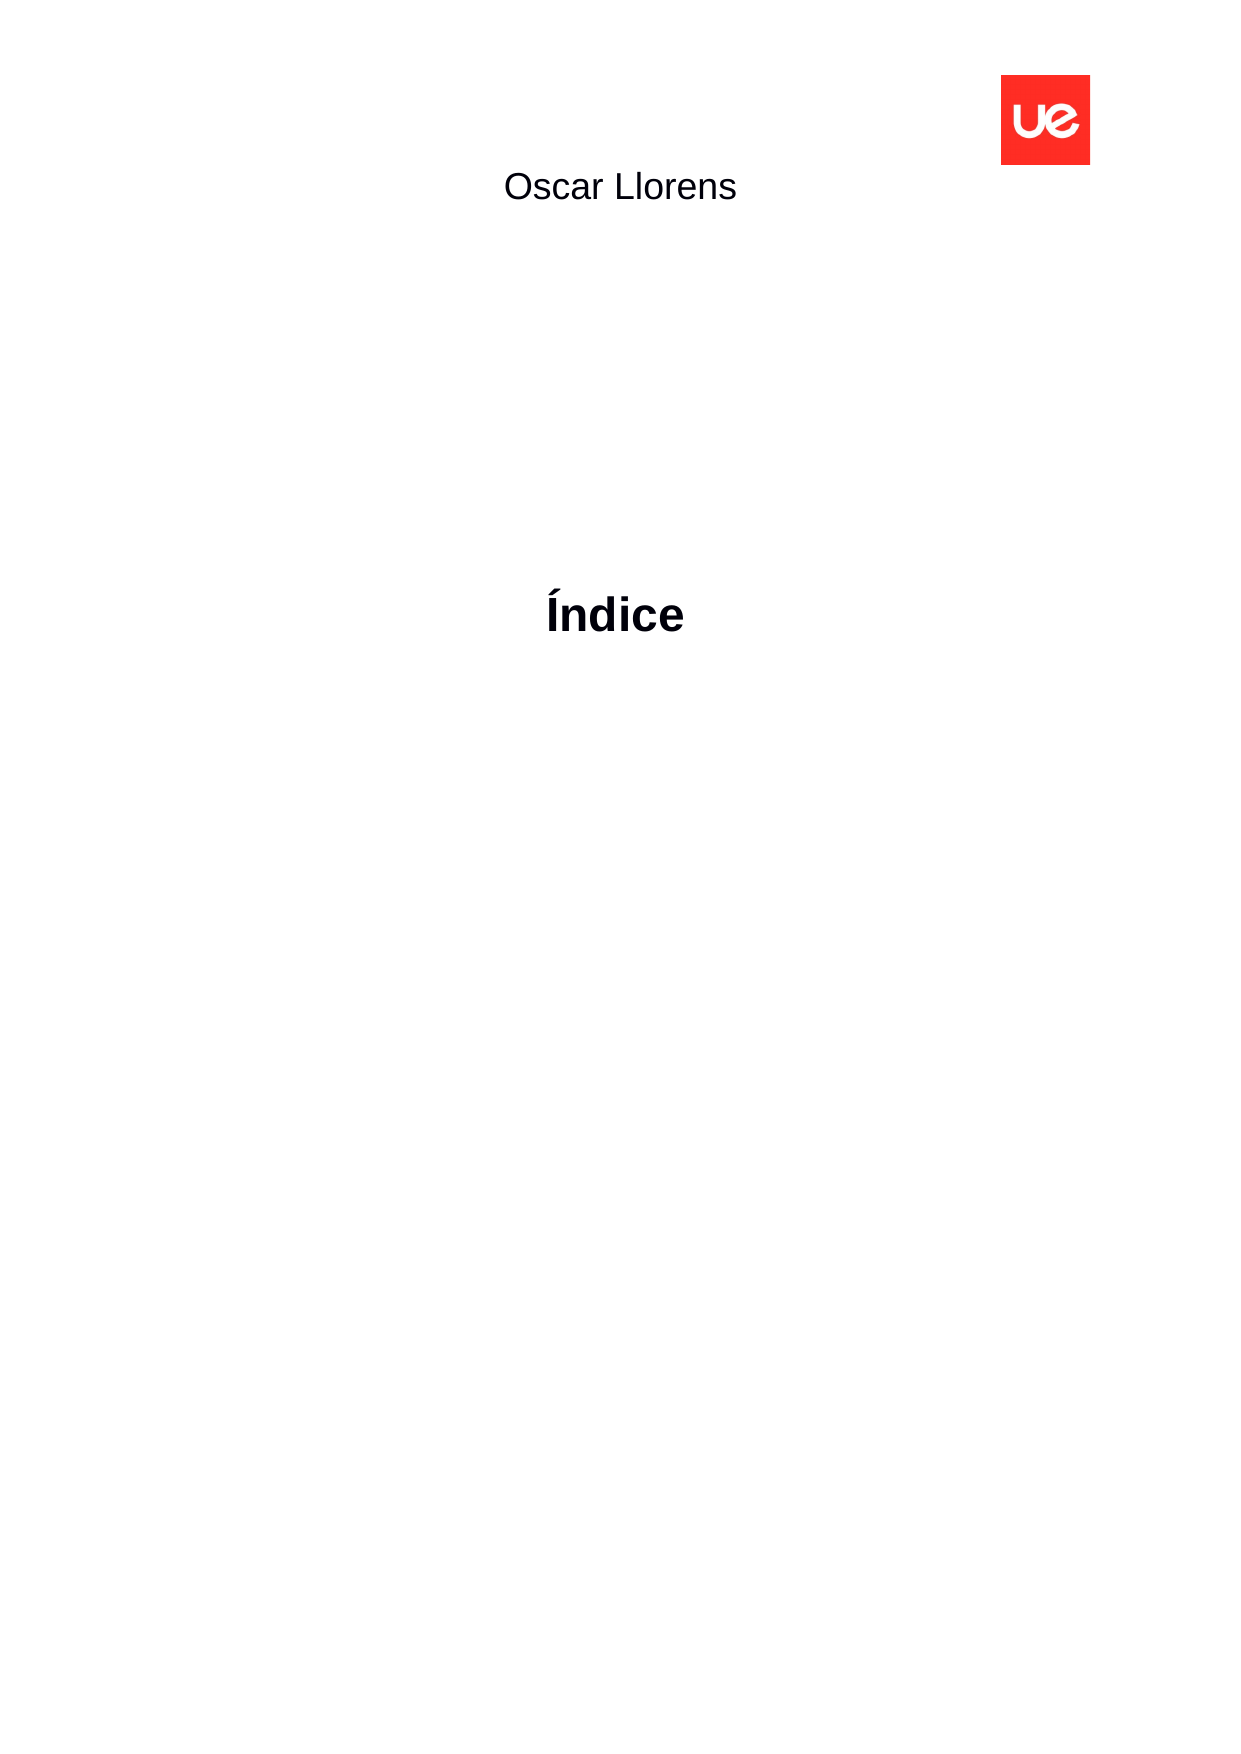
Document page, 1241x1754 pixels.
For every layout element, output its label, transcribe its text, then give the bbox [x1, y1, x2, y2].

text Oscar Llorens [150, 164, 1090, 207]
text Índice [150, 586, 1090, 641]
picture [1001, 75, 1091, 165]
